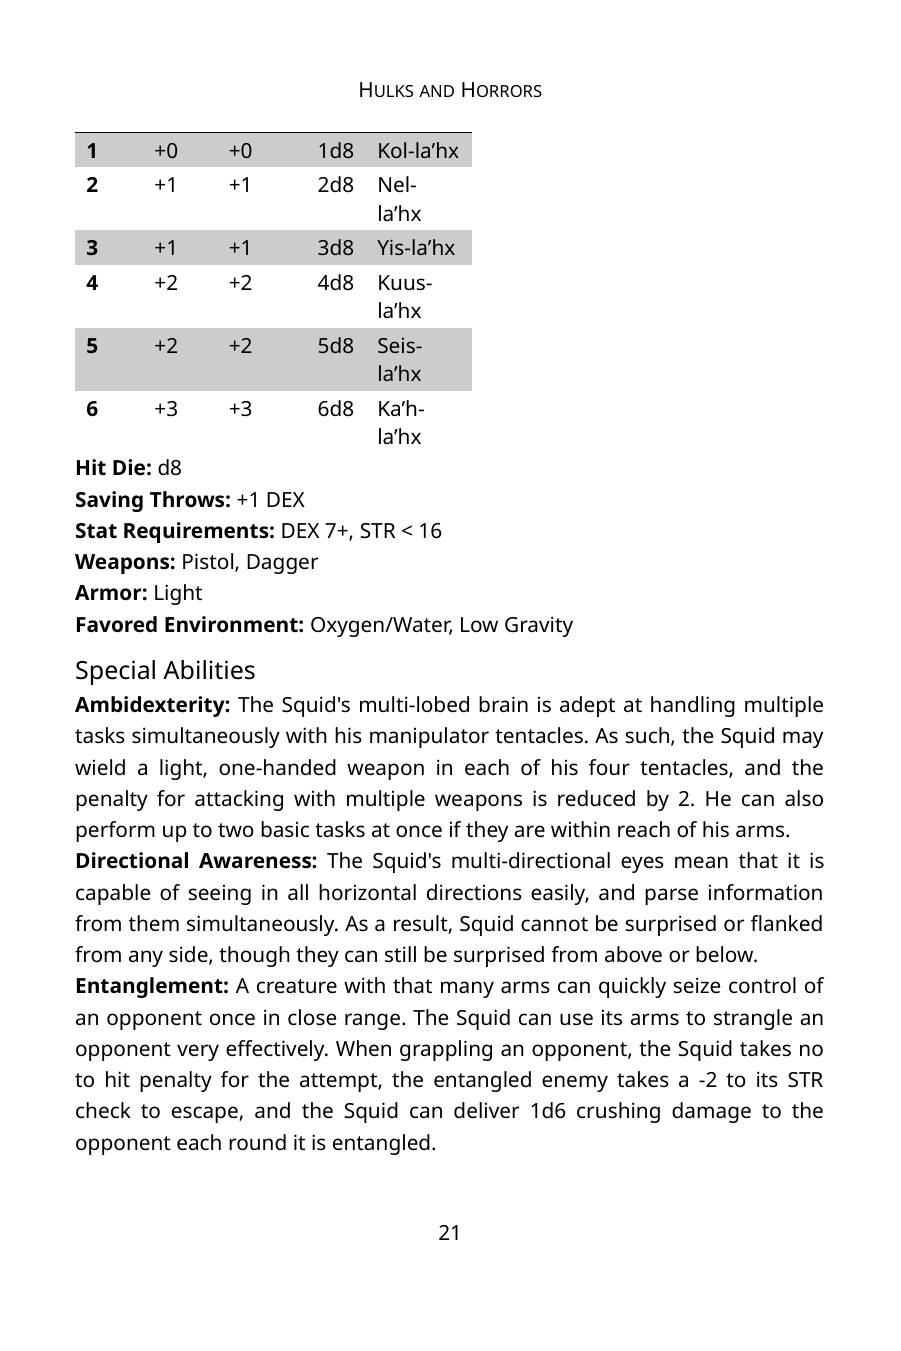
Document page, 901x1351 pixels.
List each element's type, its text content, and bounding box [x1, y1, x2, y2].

text Hit Die: d8 [75, 453, 825, 482]
table_cell 3 [75, 230, 143, 265]
text Favored Environment: Oxygen/Water, Low Gravity [75, 610, 825, 638]
table_cell 1d8 [306, 133, 366, 167]
table_cell Nel-la’hx [366, 168, 472, 230]
table_cell +1 [217, 230, 306, 265]
table_cell 5 [75, 328, 143, 391]
table_cell +1 [143, 230, 217, 265]
table_cell 4d8 [306, 265, 366, 328]
text Weapons: Pistol, Dagger [75, 547, 825, 576]
table_cell 3d8 [306, 230, 366, 265]
table_cell 6d8 [306, 391, 366, 453]
table_cell 2d8 [306, 168, 366, 230]
table_cell +0 [217, 133, 306, 167]
subtitle Special Abilities [75, 653, 825, 687]
table_cell +0 [143, 133, 217, 167]
text Ambidexterity: The Squid's multi-lobed brain is adept at handling multiple tasks simultaneously with his manipulator tentacles. As such, the Squid may wield a light, one-handed weapon in each of his four tentacles, and the penalty for attacking with multiple weapons is reduced by 2. He can also perform up to two basic tasks at once if they are within reach of his arms. [75, 690, 825, 843]
table_cell +2 [217, 265, 306, 328]
table_cell Seis-la’hx [366, 328, 472, 391]
table_cell 6 [75, 391, 143, 453]
table_cell +1 [217, 168, 306, 230]
table_cell +2 [143, 328, 217, 391]
text Saving Throws: +1 DEX [75, 485, 825, 513]
table_cell Kol-la’hx [366, 133, 472, 167]
text Armor: Light [75, 578, 825, 607]
table_cell +2 [217, 328, 306, 391]
table_cell 5d8 [306, 328, 366, 391]
table_cell +2 [143, 265, 217, 328]
table_cell +3 [217, 391, 306, 453]
table_cell 4 [75, 265, 143, 328]
table_cell Kuus-la’hx [366, 265, 472, 328]
table_cell +3 [143, 391, 217, 453]
table_cell Yis-la’hx [366, 230, 472, 265]
text Directional Awareness: The Squid's multi-directional eyes mean that it is capable of seeing in all horizontal directions easily, and parse information from them simultaneously. As a result, Squid cannot be surprised or flanked from any side, though they can still be surprised from above or below. [75, 846, 825, 968]
text Stat Requirements: DEX 7+, STR < 16 [75, 516, 825, 544]
text Entanglement: A creature with that many arms can quickly seize control of an opponent once in close range. The Squid can use its arms to strangle an opponent very effectively. When grappling an opponent, the Squid takes no to hit penalty for the attempt, the entangled enemy takes a -2 to its STR check to escape, and the Squid can deliver 1d6 crushing damage to the opponent each round it is entangled. [75, 971, 825, 1156]
table_cell 1 [75, 133, 143, 167]
table_cell 2 [75, 168, 143, 230]
table_cell Ka’h-la’hx [366, 391, 472, 453]
table_cell +1 [143, 168, 217, 230]
